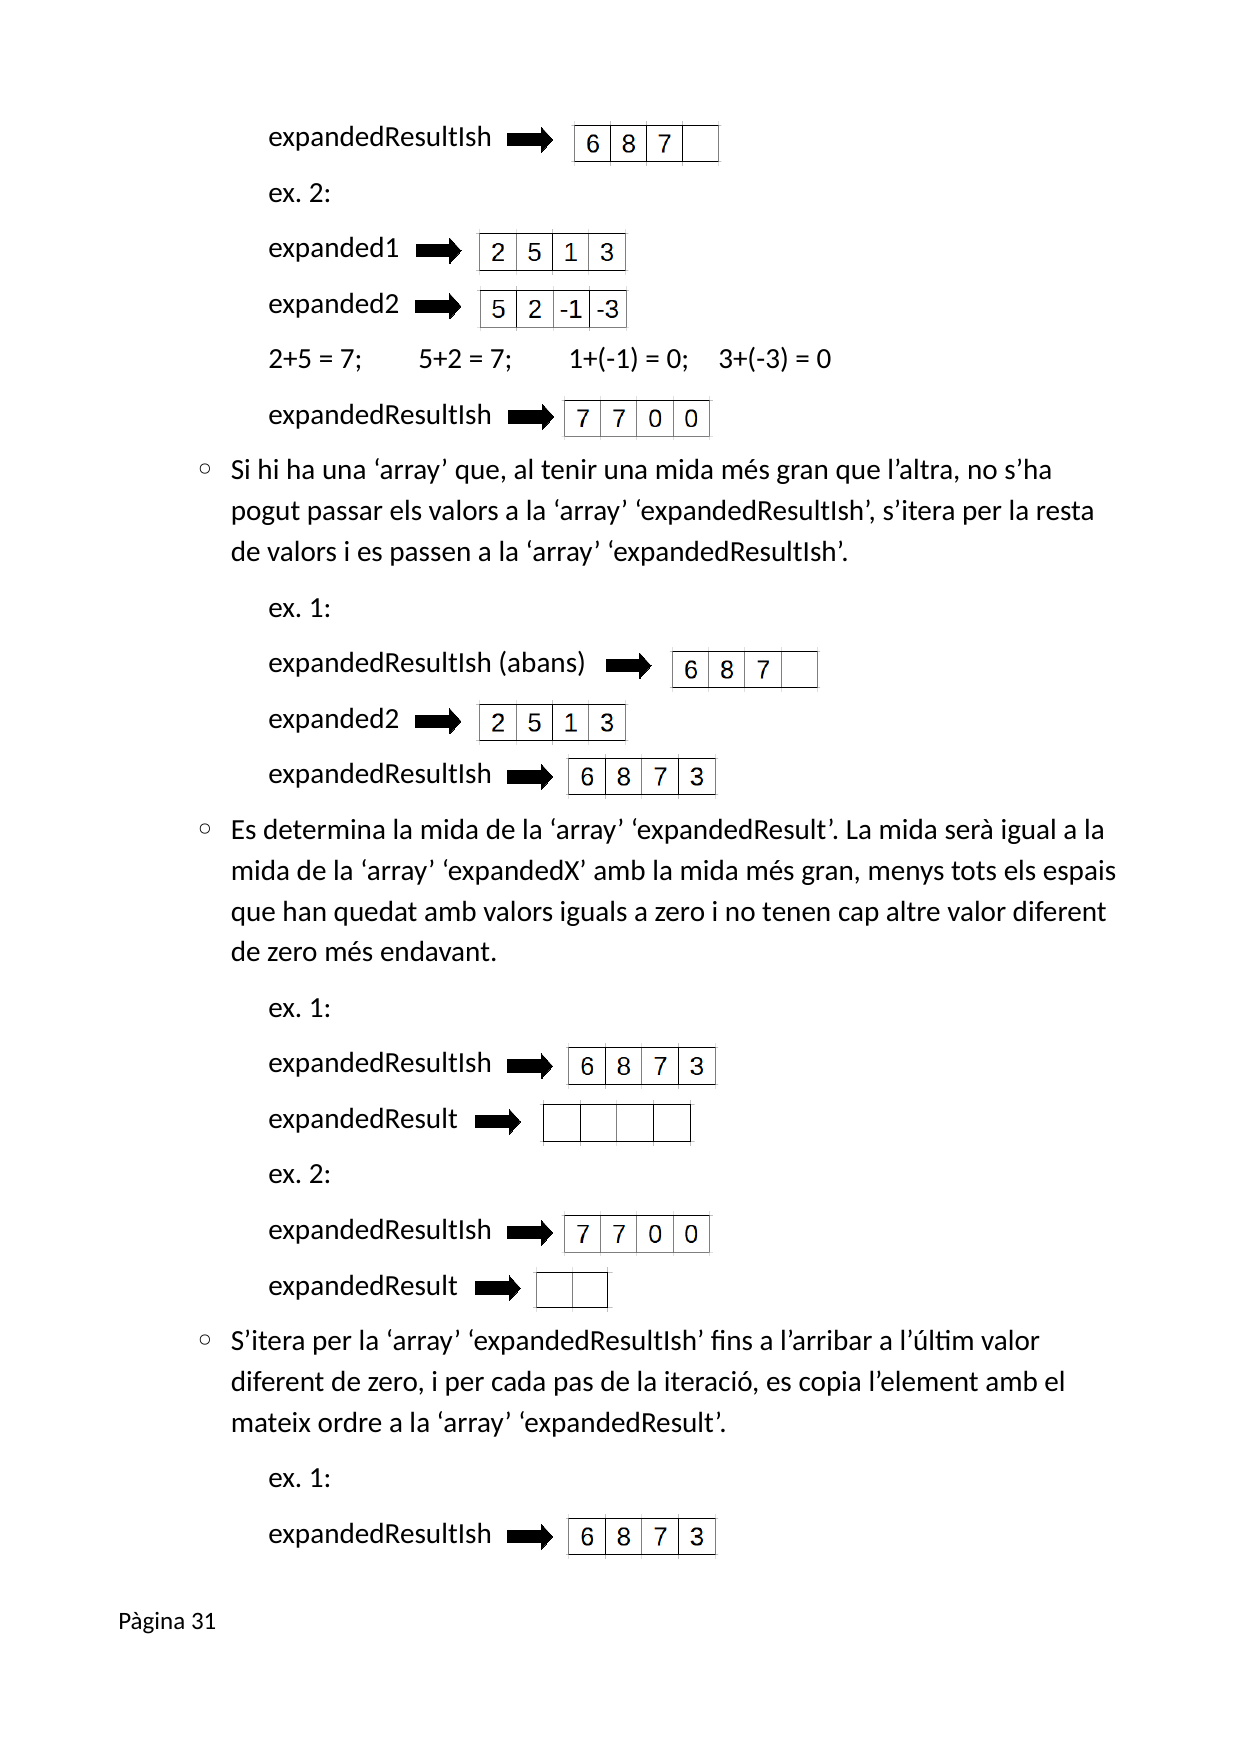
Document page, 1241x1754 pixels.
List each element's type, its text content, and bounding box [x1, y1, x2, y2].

list 2+5 = 7; 5+2 = 7; 1+(-1) = 0; 3+(-3) = 0 [231, 340, 1122, 376]
list ex. 1: [231, 1459, 1122, 1495]
picture [566, 754, 719, 799]
list expandedResult [231, 1100, 539, 1136]
list expanded2 [231, 700, 476, 735]
list [719, 1044, 1122, 1080]
picture [476, 229, 629, 275]
picture [477, 286, 630, 331]
list expandedResultIsh [231, 118, 1122, 154]
list expandedResultIsh [231, 1515, 566, 1551]
picture [669, 647, 821, 692]
picture [561, 1211, 713, 1256]
picture [476, 700, 629, 745]
list ex. 1: [231, 589, 1122, 624]
picture [539, 1100, 695, 1146]
list expandedResultIsh [231, 396, 561, 431]
list expanded2 [231, 285, 1122, 320]
list [695, 1100, 1122, 1136]
picture [566, 1043, 719, 1089]
list ex. 2: [231, 174, 1122, 209]
list [713, 1211, 1122, 1247]
list Si hi ha una ‘array’ que, al tenir una mida més gran que l’altra, no s’ha pogut passar els valors a la ‘array’ ‘expandedResultIsh’, s’itera per la resta de valors i es passen a la ‘array’ ‘expandedResultIsh’. [193, 451, 1122, 569]
list [629, 229, 1122, 265]
list ex. 1: [231, 989, 1122, 1025]
list expandedResultIsh (abans) [231, 644, 1122, 680]
list [613, 1267, 1122, 1302]
list [719, 755, 1122, 791]
list Es determina la mida de la ‘array’ ‘expandedResult’. La mida serà igual a la mida de la ‘array’ ‘expandedX’ amb la mida més gran, menys tots els espais que han quedat amb valors iguals a zero i no tenen cap altre valor diferent de zero més endavant. [193, 811, 1122, 969]
list expandedResultIsh [231, 755, 566, 791]
list expanded1 [231, 229, 476, 265]
picture [533, 1267, 613, 1312]
picture [566, 1514, 719, 1559]
list S’itera per la ‘array’ ‘expandedResultIsh’ fins a l’arribar a l’últim valor diferent de zero, i per cada pas de la iteració, es copia l’element amb el mateix ordre a la ‘array’ ‘expandedResult’. [193, 1322, 1122, 1440]
list [629, 700, 1122, 735]
list ex. 2: [231, 1156, 1122, 1191]
picture [571, 121, 722, 166]
list [719, 1515, 1122, 1551]
list expandedResultIsh [231, 1044, 566, 1080]
list [713, 396, 1122, 431]
picture [561, 396, 713, 440]
list expandedResult [231, 1267, 533, 1302]
list expandedResultIsh [231, 1211, 561, 1247]
